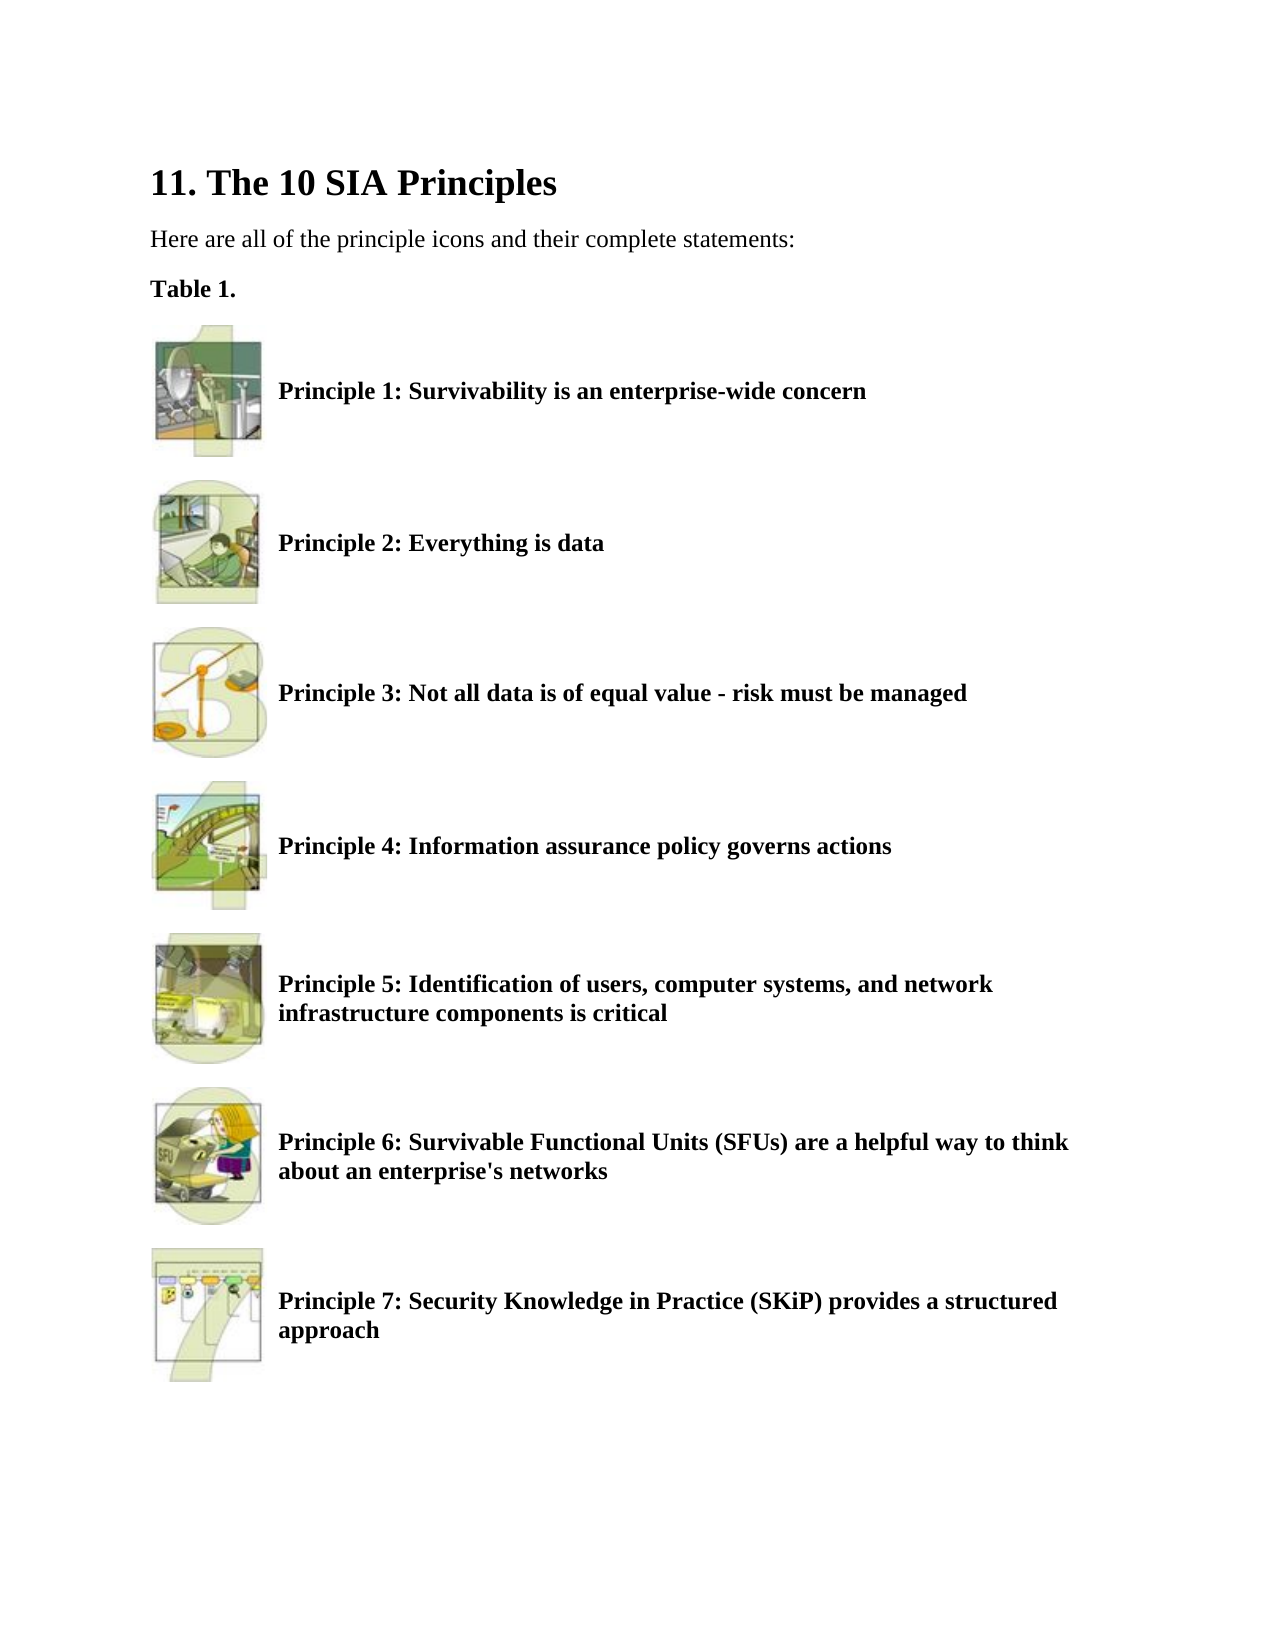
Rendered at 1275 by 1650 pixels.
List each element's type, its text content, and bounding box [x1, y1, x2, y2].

table_cell [150, 921, 277, 1075]
table_cell [150, 616, 277, 769]
table_cell [150, 769, 277, 921]
table_cell Principle 4: Information assurance policy governs actions [277, 769, 1134, 921]
table_cell Principle 3: Not all data is of equal value - risk must be managed [277, 616, 1134, 769]
table_cell [150, 468, 277, 616]
table_cell [150, 1075, 277, 1237]
table_cell [150, 1237, 277, 1393]
subtitle 11. The 10 SIA Principles [150, 160, 1125, 203]
text Table 1. [150, 274, 1125, 303]
table_cell Principle 2: Everything is data [277, 468, 1134, 616]
table_cell Principle 5: Identification of users, computer systems, and network infrastructure components is critical [277, 921, 1134, 1075]
table_header [150, 313, 277, 468]
table_cell Principle 7: Security Knowledge in Practice (SKiP) provides a structured approach [277, 1237, 1134, 1393]
text Here are all of the principle icons and their complete statements: [150, 224, 1125, 253]
table_header Principle 1: Survivability is an enterprise-wide concern [277, 313, 1134, 468]
table_cell Principle 6: Survivable Functional Units (SFUs) are a helpful way to think about an enterprise's networks [277, 1075, 1134, 1237]
